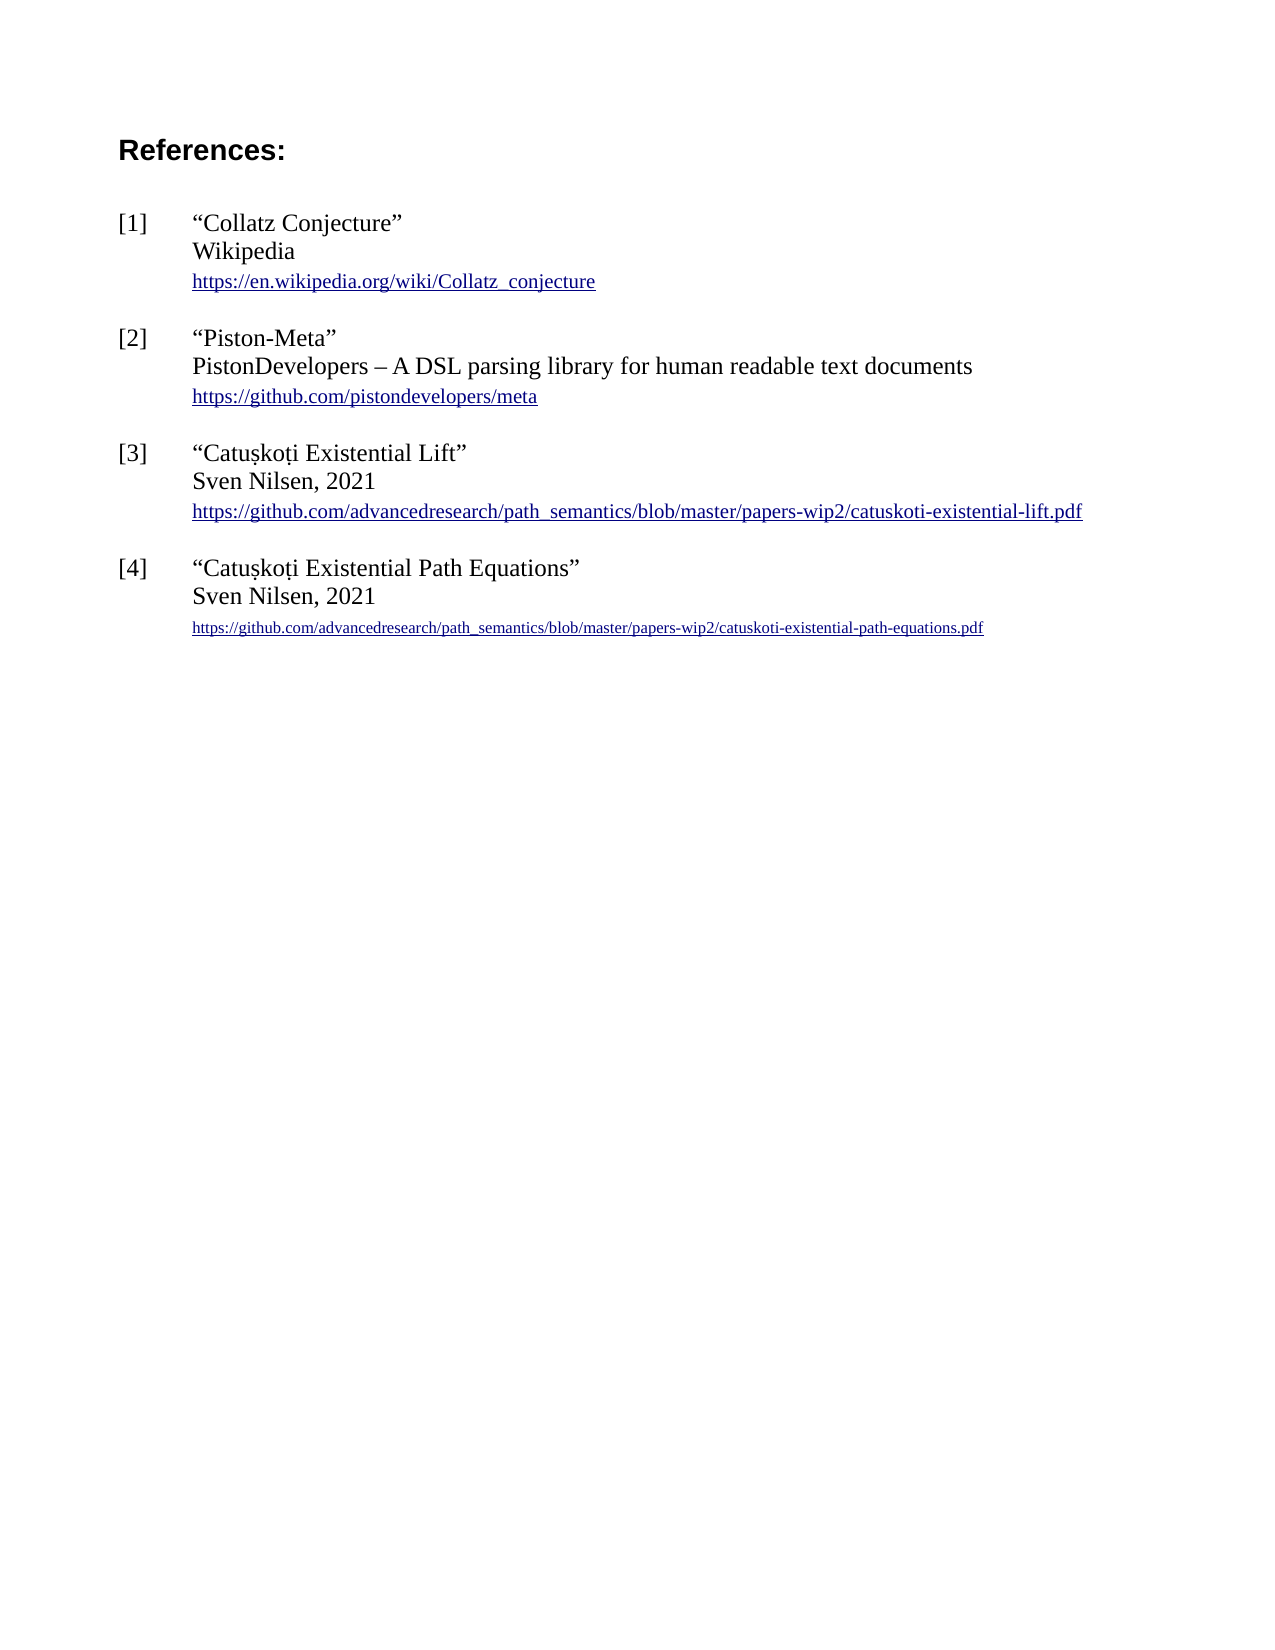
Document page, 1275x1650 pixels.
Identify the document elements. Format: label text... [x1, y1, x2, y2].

text https://github.com/advancedresearch/path_semantics/blob/master/papers-wip2/catuskoti-existential-lift.pdf [118, 495, 1157, 524]
text Sven Nilsen, 2021 [118, 466, 1157, 495]
text [2] “Piston-Meta” [118, 323, 1157, 351]
text https://github.com/pistondevelopers/meta [118, 380, 1157, 409]
text https://github.com/advancedresearch/path_semantics/blob/master/papers-wip2/catuskoti-existential-path-equations.pdf [118, 610, 1157, 639]
text [4] “Catuṣkoṭi Existential Path Equations” [118, 553, 1157, 581]
text [1] “Collatz Conjecture” [118, 208, 1157, 236]
text PistonDevelopers – A DSL parsing library for human readable text documents [118, 351, 1157, 380]
text Wikipedia [118, 236, 1157, 265]
text https://en.wikipedia.org/wiki/Collatz_conjecture [118, 265, 1157, 294]
text [3] “Catuṣkoṭi Existential Lift” [118, 438, 1157, 466]
subtitle References: [118, 133, 1157, 166]
text Sven Nilsen, 2021 [118, 581, 1157, 610]
